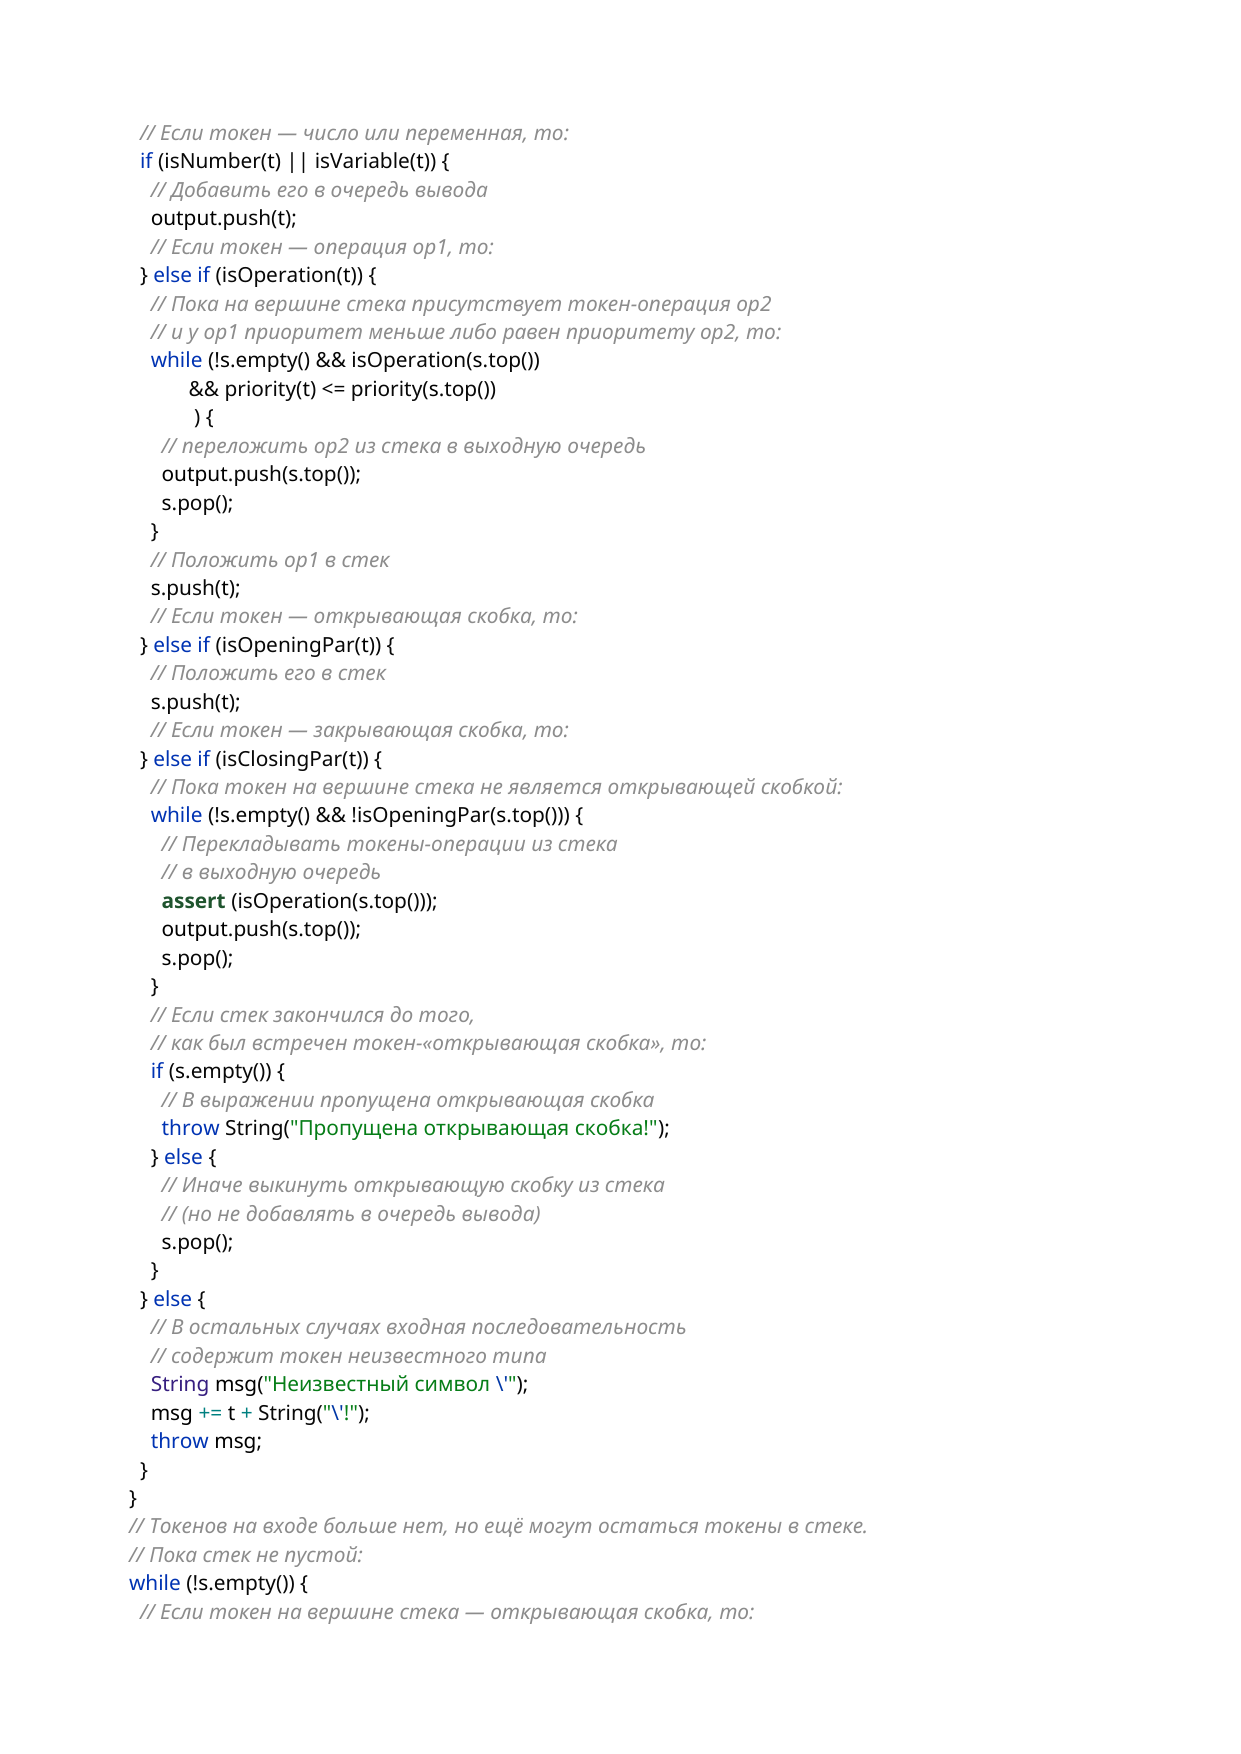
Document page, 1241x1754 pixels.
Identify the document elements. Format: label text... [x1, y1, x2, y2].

text // Если токен — число или переменная, то: if (isNumber(t) || isVariable(t)) { // Добавить его в очередь вывода output.push(t); // Если токен — операция op1, то: } else if (isOperation(t)) { // Пока на вершине стека присутствует токен-операция op2 // и у op1 приоритет меньше либо равен приоритету op2, то: while (!s.empty() && isOperation(s.top()) && priority(t) <= priority(s.top()) ) { // переложить op2 из стека в выходную очередь output.push(s.top()); s.pop(); } // Положить op1 в стек s.push(t); // Если токен — открывающая скобка, то: } else if (isOpeningPar(t)) { // Положить его в стек s.push(t); // Если токен — закрывающая скобка, то: } else if (isClosingPar(t)) { // Пока токен на вершине стека не является открывающей скобкой: while (!s.empty() && !isOpeningPar(s.top())) { // Перекладывать токены-операции из стека // в выходную очередь assert (isOperation(s.top())); output.push(s.top()); s.pop(); } // Если стек закончился до того, // как был встречен токен-«открывающая скобка», то: if (s.empty()) { // В выражении пропущена открывающая скобка throw String("Пропущена открывающая скобка!"); } else { // Иначе выкинуть открывающую скобку из стека // (но не добавлять в очередь вывода) s.pop(); } } else { // В остальных случаях входная последовательность // содержит токен неизвестного типа String msg("Неизвестный символ \'"); msg += t + String("\'!"); throw msg; } } // Токенов на входе больше нет, но ещё могут остаться токены в стеке. // Пока стек не пустой: while (!s.empty()) { // Если токен на вершине стека — открывающая скобка, то: [118, 118, 1122, 1625]
